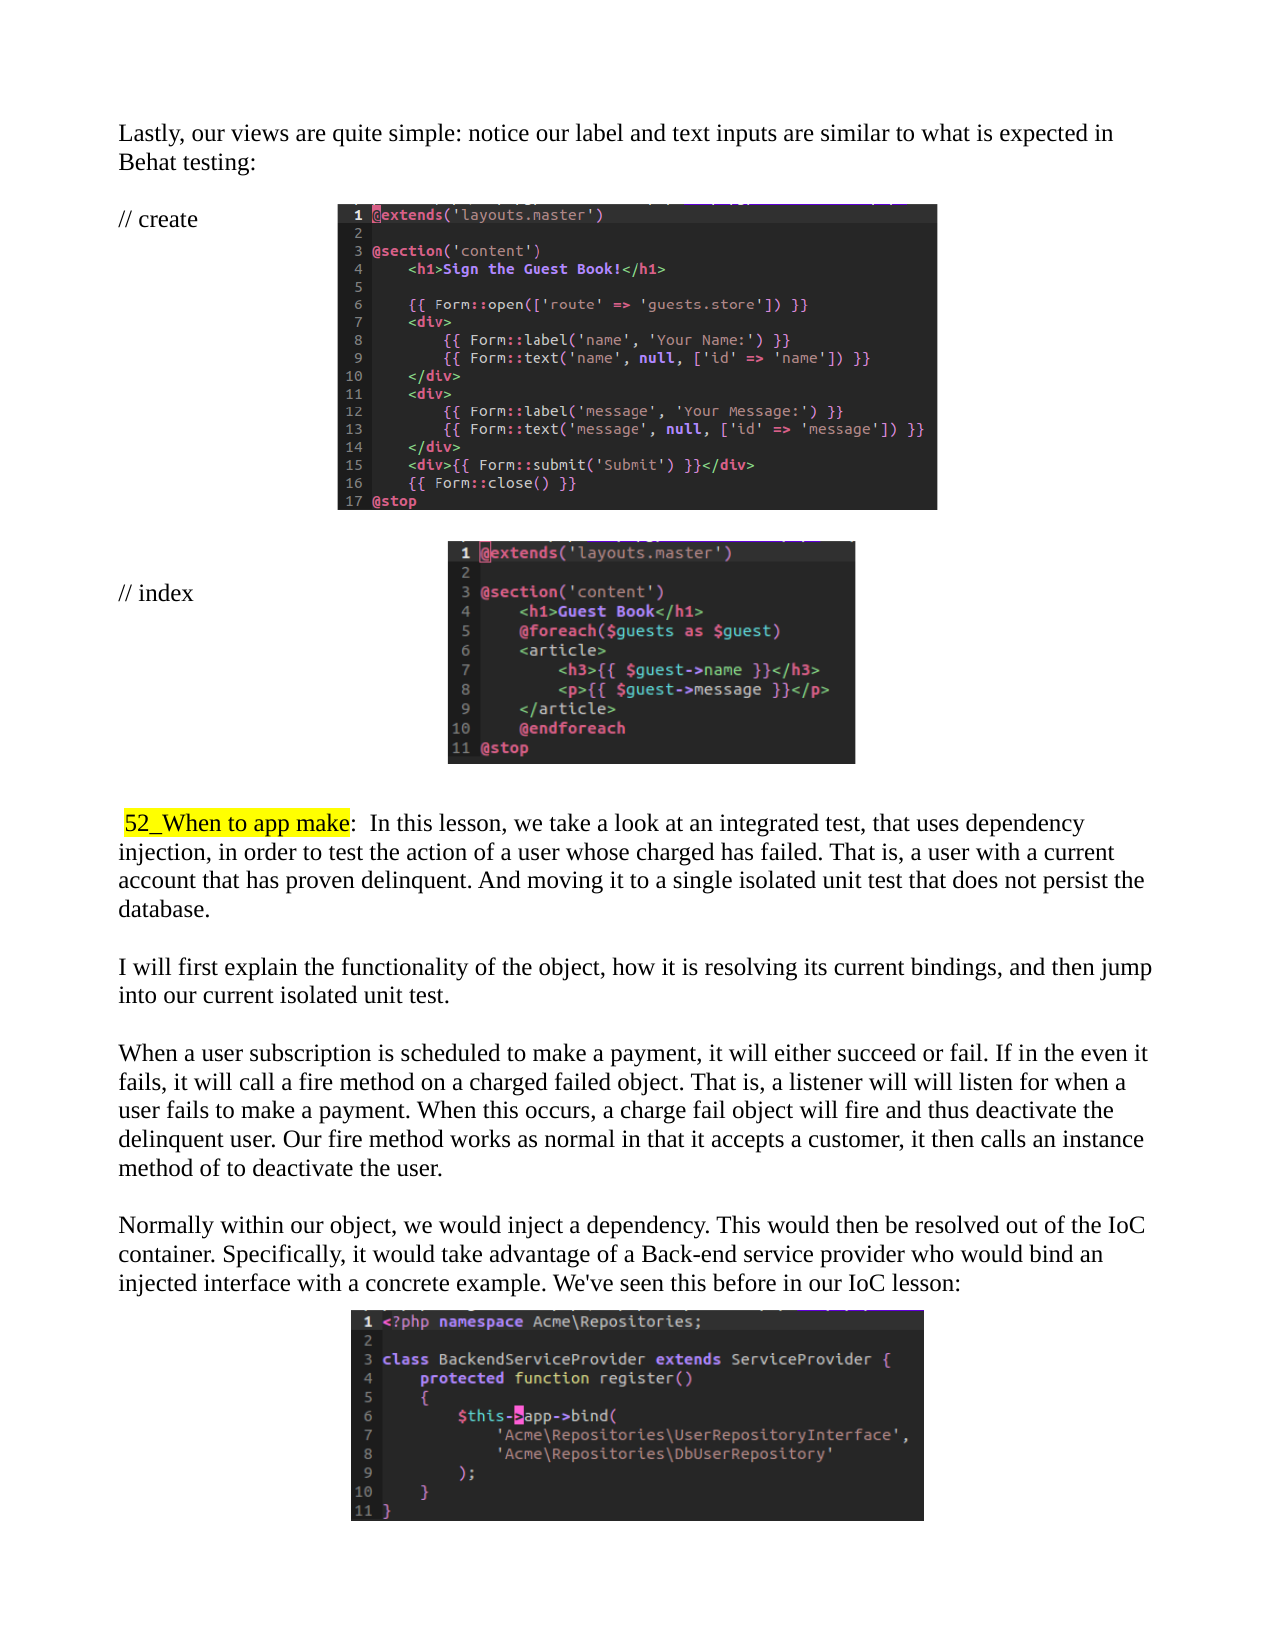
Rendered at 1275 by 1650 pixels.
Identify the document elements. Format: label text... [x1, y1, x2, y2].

text 52_When to app make: In this lesson, we take a look at an integrated test, that uses dependency injection, in order to test the action of a user whose charged has failed. That is, a user with a current account that has proven delinquent. And moving it to a single isolated unit test that does not persist the database. [118, 808, 1157, 923]
text Normally within our object, we would inject a dependency. This would then be resolved out of the IoC container. Specifically, it would take advantage of a Back-end service provider who would bind an injected interface with a concrete example. We've seen this before in our IoC lesson: [118, 1211, 1157, 1354]
picture [447, 541, 856, 764]
picture [337, 204, 938, 510]
text I will first explain the functionality of the object, how it is resolving its current bindings, and then jump into our current isolated unit test. [118, 952, 1157, 1009]
text When a user subscription is scheduled to make a payment, it will either succeed or fail. If in the even it fails, it will call a fire method on a charged failed object. That is, a listener will will listen for when a user fails to make a payment. When this occurs, a charge fail object will fire and thus deactivate the delinquent user. Our fire method works as normal in that it accepts a customer, it then calls an instance method of to deactivate the user. [118, 1038, 1157, 1182]
picture [351, 1310, 924, 1521]
text // create [118, 204, 337, 233]
text [938, 204, 1157, 233]
text [856, 578, 1157, 607]
text Lastly, our views are quite simple: notice our label and text inputs are similar to what is expected in Behat testing: [118, 118, 1157, 176]
text // index [118, 578, 447, 607]
